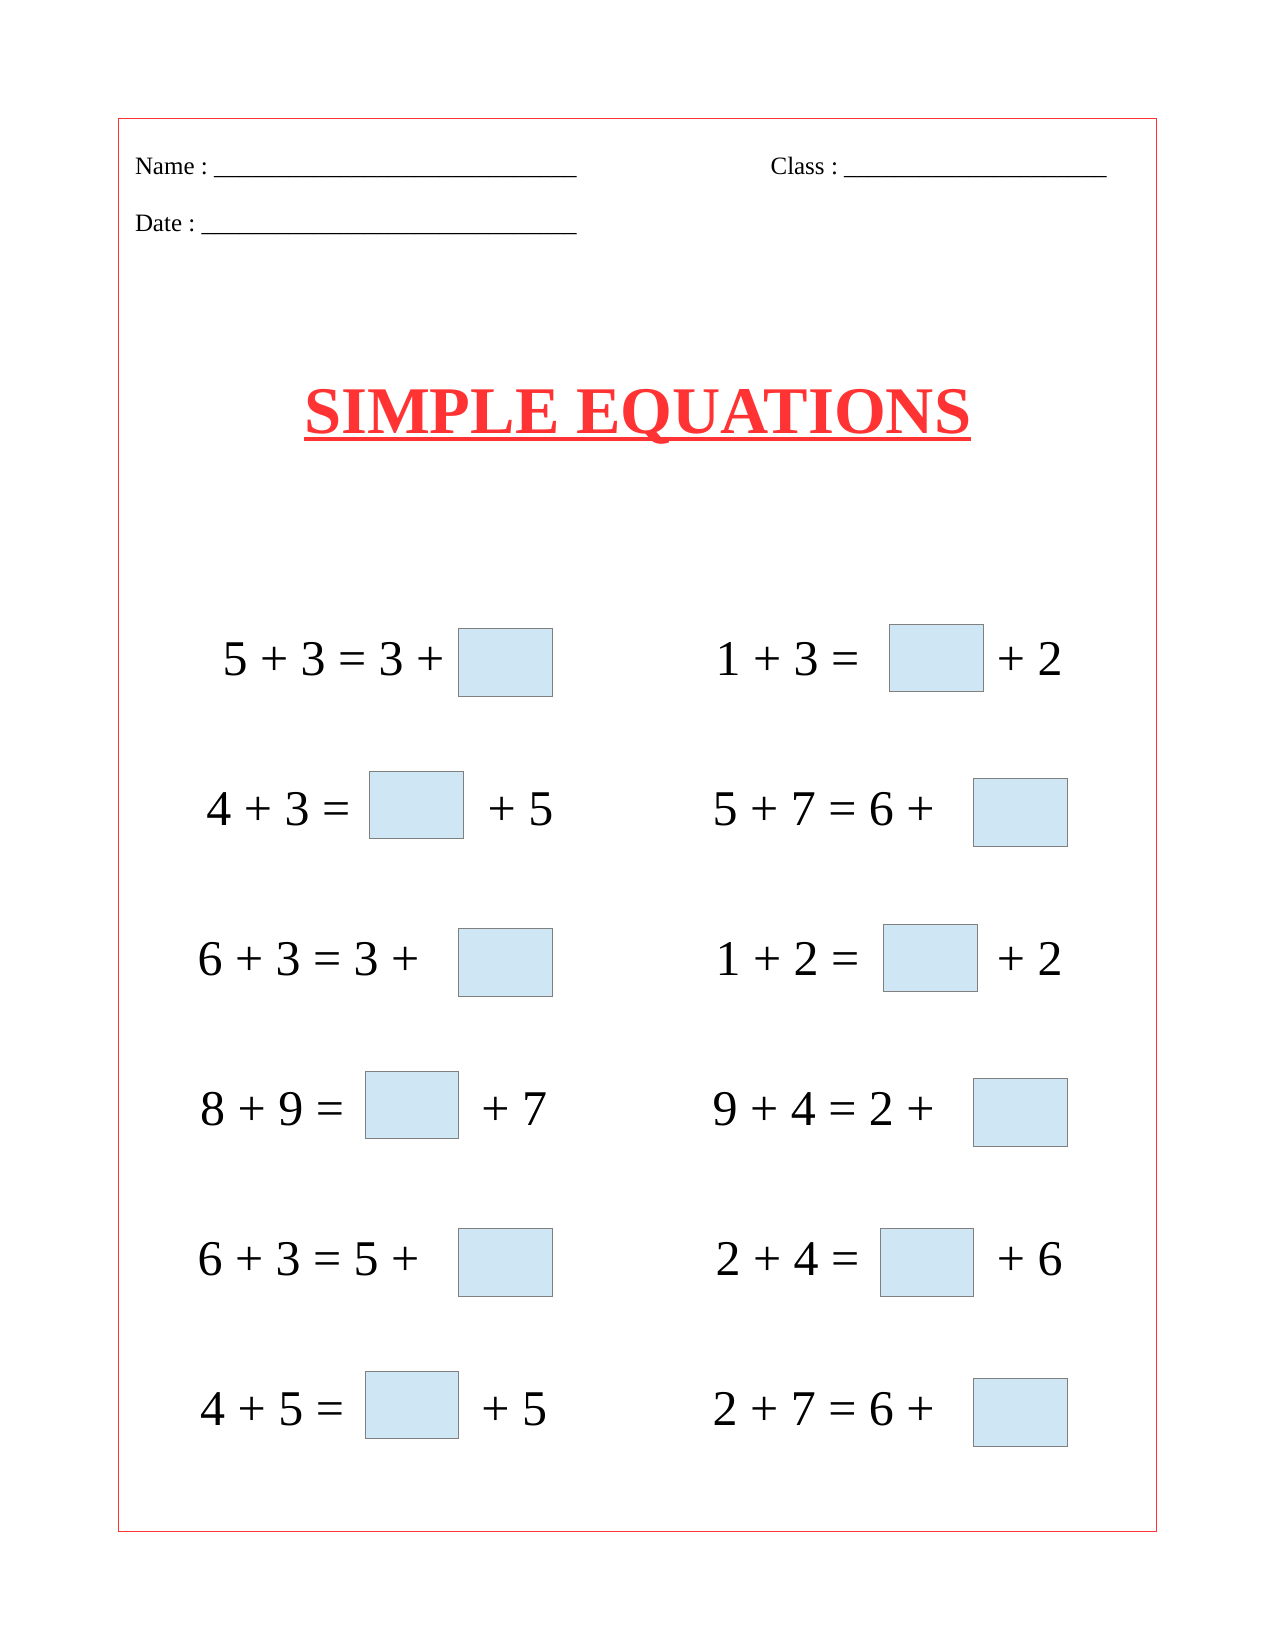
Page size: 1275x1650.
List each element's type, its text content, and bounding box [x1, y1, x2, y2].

table_header 5 + 3 = 3 + [122, 582, 637, 732]
table_cell 8 + 9 = + 7 [122, 1032, 637, 1182]
text Date : ______________________________ [122, 208, 1153, 237]
table_cell 9 + 4 = 2 + [638, 1032, 1153, 1182]
table_cell 4 + 3 = + 5 [122, 732, 637, 882]
table_cell 4 + 5 = + 5 [122, 1332, 637, 1482]
text Name : _____________________________ Class : _____________________ [122, 151, 1153, 180]
table_cell 6 + 3 = 5 + [122, 1182, 637, 1332]
table_cell 2 + 4 = + 6 [638, 1182, 1153, 1332]
text SIMPLE EQUATIONS [122, 371, 1153, 448]
table_cell 6 + 3 = 3 + [122, 882, 637, 1032]
table_header 1 + 3 = + 2 [638, 582, 1153, 732]
table_cell 1 + 2 = + 2 [638, 882, 1153, 1032]
table_cell 5 + 7 = 6 + [638, 732, 1153, 882]
table_cell 2 + 7 = 6 + [638, 1332, 1153, 1482]
